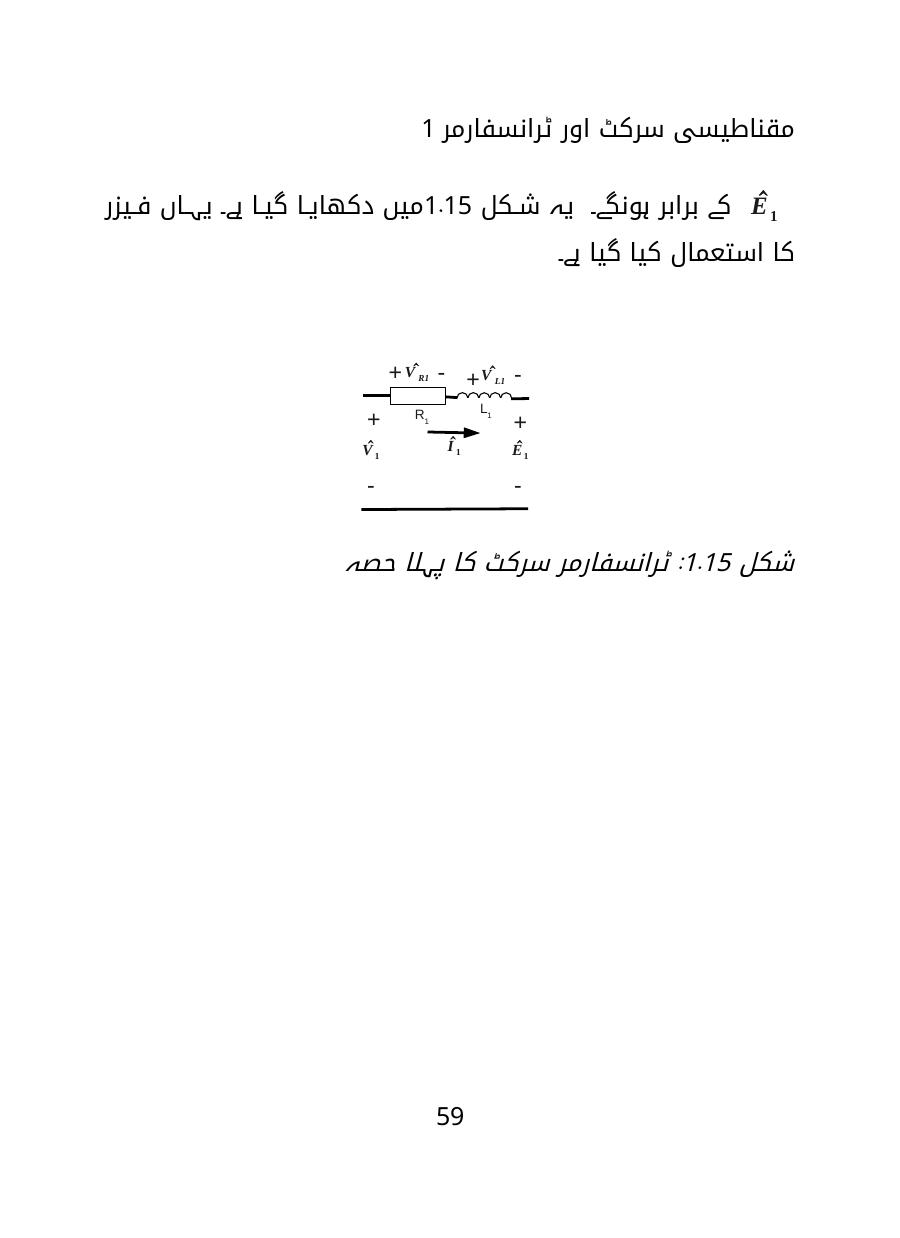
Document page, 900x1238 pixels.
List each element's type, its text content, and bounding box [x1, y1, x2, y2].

text شکل 1.15: ٹرانسفارمر سرکٹ کا پہلا حصہ [106, 349, 794, 587]
text یوں پرائمری پر دئے گئے وولٹمیں سے کچھ وولٹمیں گھٹیں گے ، کچھ میں گھٹیں گے اور بقایا کے برابر ہونگے۔ یہ شکل 1.15میں دکھایا گیا ہے۔ یہاں فیزر کا استعمال کیا گیا ہے۔ [105, 182, 795, 277]
